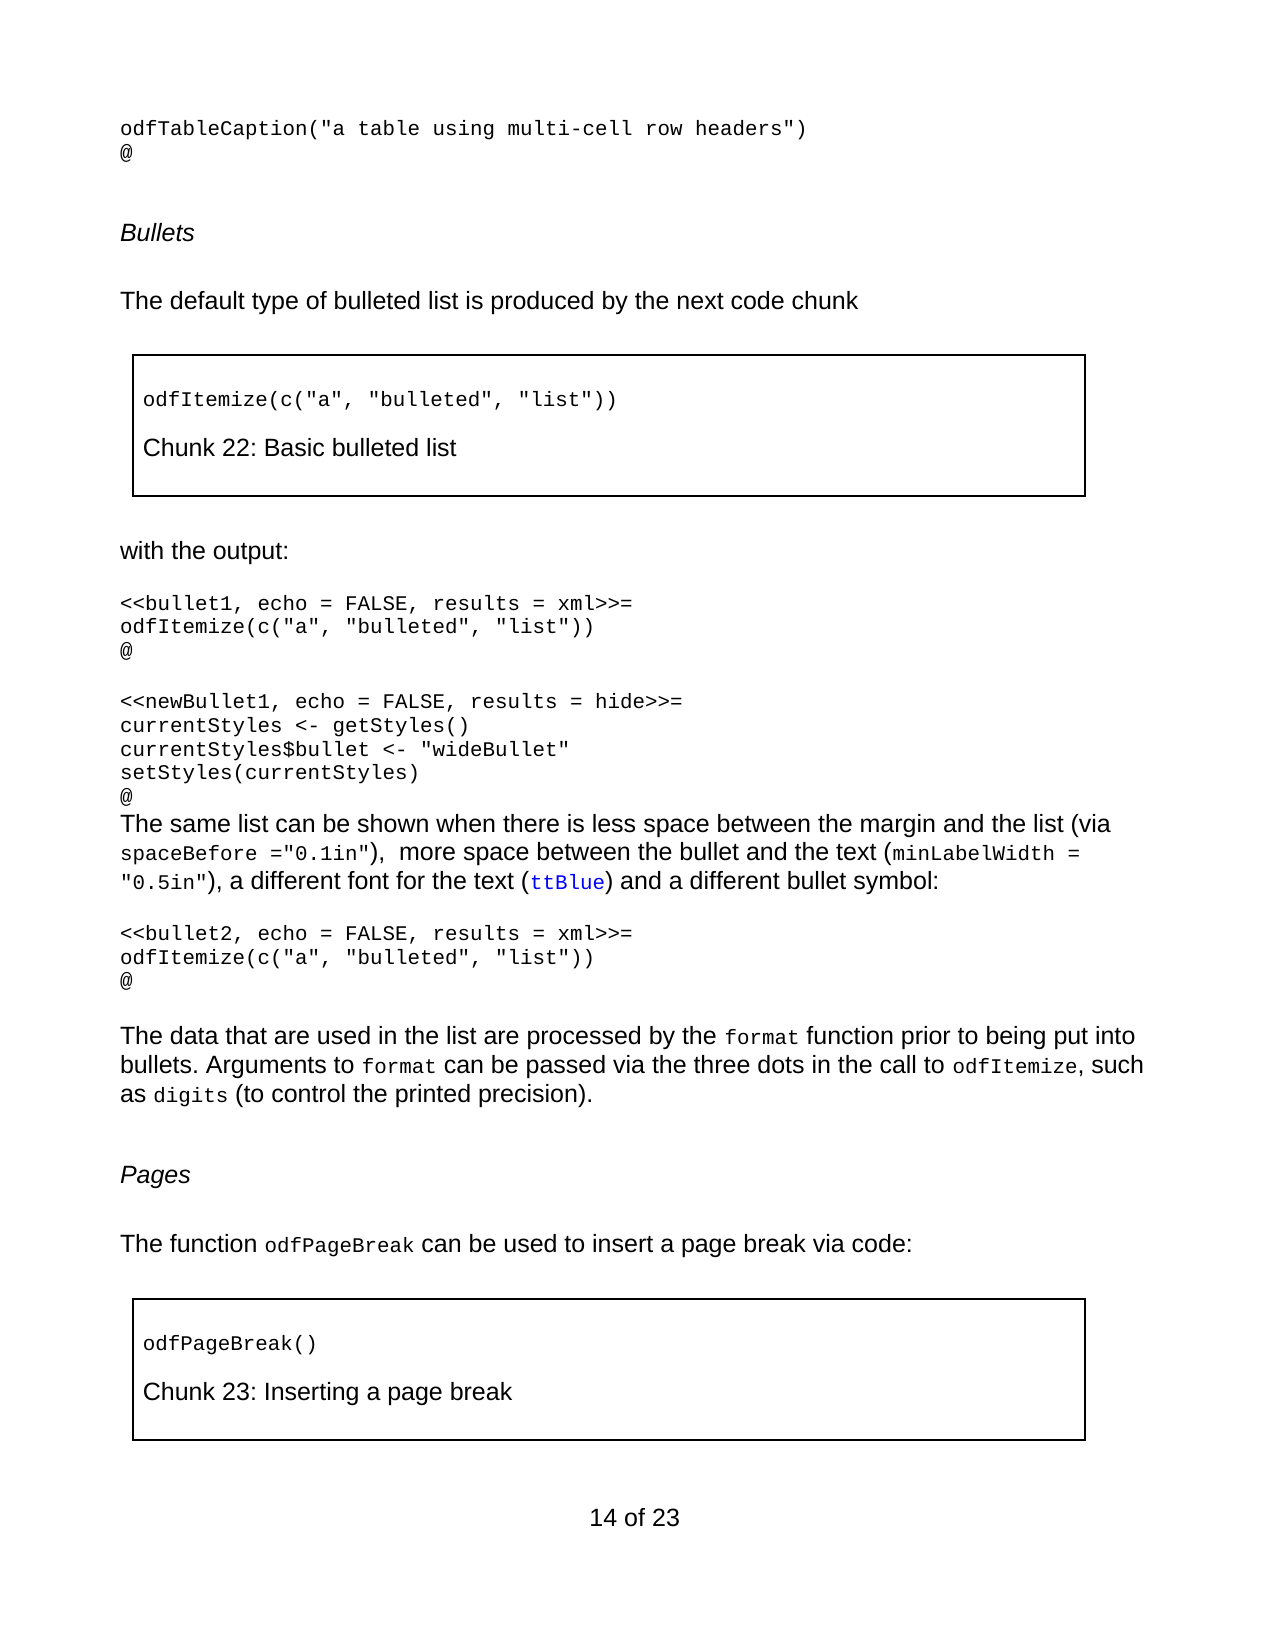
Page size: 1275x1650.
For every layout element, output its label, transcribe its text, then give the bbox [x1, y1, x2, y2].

text @ [120, 142, 1149, 165]
text Chunk 22: Basic bulleted list [143, 434, 1075, 462]
text odfPageBreak() [143, 1333, 1075, 1357]
text @ [120, 786, 1149, 810]
subtitle Bullets [120, 218, 1149, 246]
subtitle Pages [120, 1161, 1149, 1189]
text setStyles(currentStyles) [120, 762, 1149, 786]
text currentStyles$bullet <- "wideBullet" [120, 739, 1149, 762]
text The data that are used in the list are processed by the format function prior to being put into bullets. Arguments to format can be passed via the three dots in the call to odfItemize, such as digits (to control the printed precision). [120, 1022, 1149, 1108]
text Chunk 23: Inserting a page break [143, 1378, 1075, 1406]
text <<newBullet1, echo = FALSE, results = hide>>= [120, 691, 1149, 715]
text The function odfPageBreak can be used to insert a page break via code: [120, 1230, 1149, 1258]
text <<bullet1, echo = FALSE, results = xml>>= [120, 593, 1149, 616]
text odfItemize(c("a", "bulleted", "list")) [120, 947, 1149, 971]
text with the output: [120, 537, 1149, 565]
text <<bullet2, echo = FALSE, results = xml>>= [120, 923, 1149, 947]
text odfTableCaption("a table using multi-cell row headers") [120, 118, 1149, 142]
text currentStyles <- getStyles() [120, 715, 1149, 739]
text The same list can be shown when there is less space between the margin and the list (via spaceBefore ="0.1in"), more space between the bullet and the text (minLabelWidth = "0.5in"), a different font for the text (ttBlue) and a different bullet symbol: [120, 810, 1149, 895]
text The default type of bulleted list is produced by the next code chunk [120, 286, 1149, 314]
text odfItemize(c("a", "bulleted", "list")) [143, 389, 1075, 412]
text @ [120, 640, 1149, 663]
text @ [120, 971, 1149, 994]
text odfItemize(c("a", "bulleted", "list")) [120, 616, 1149, 640]
